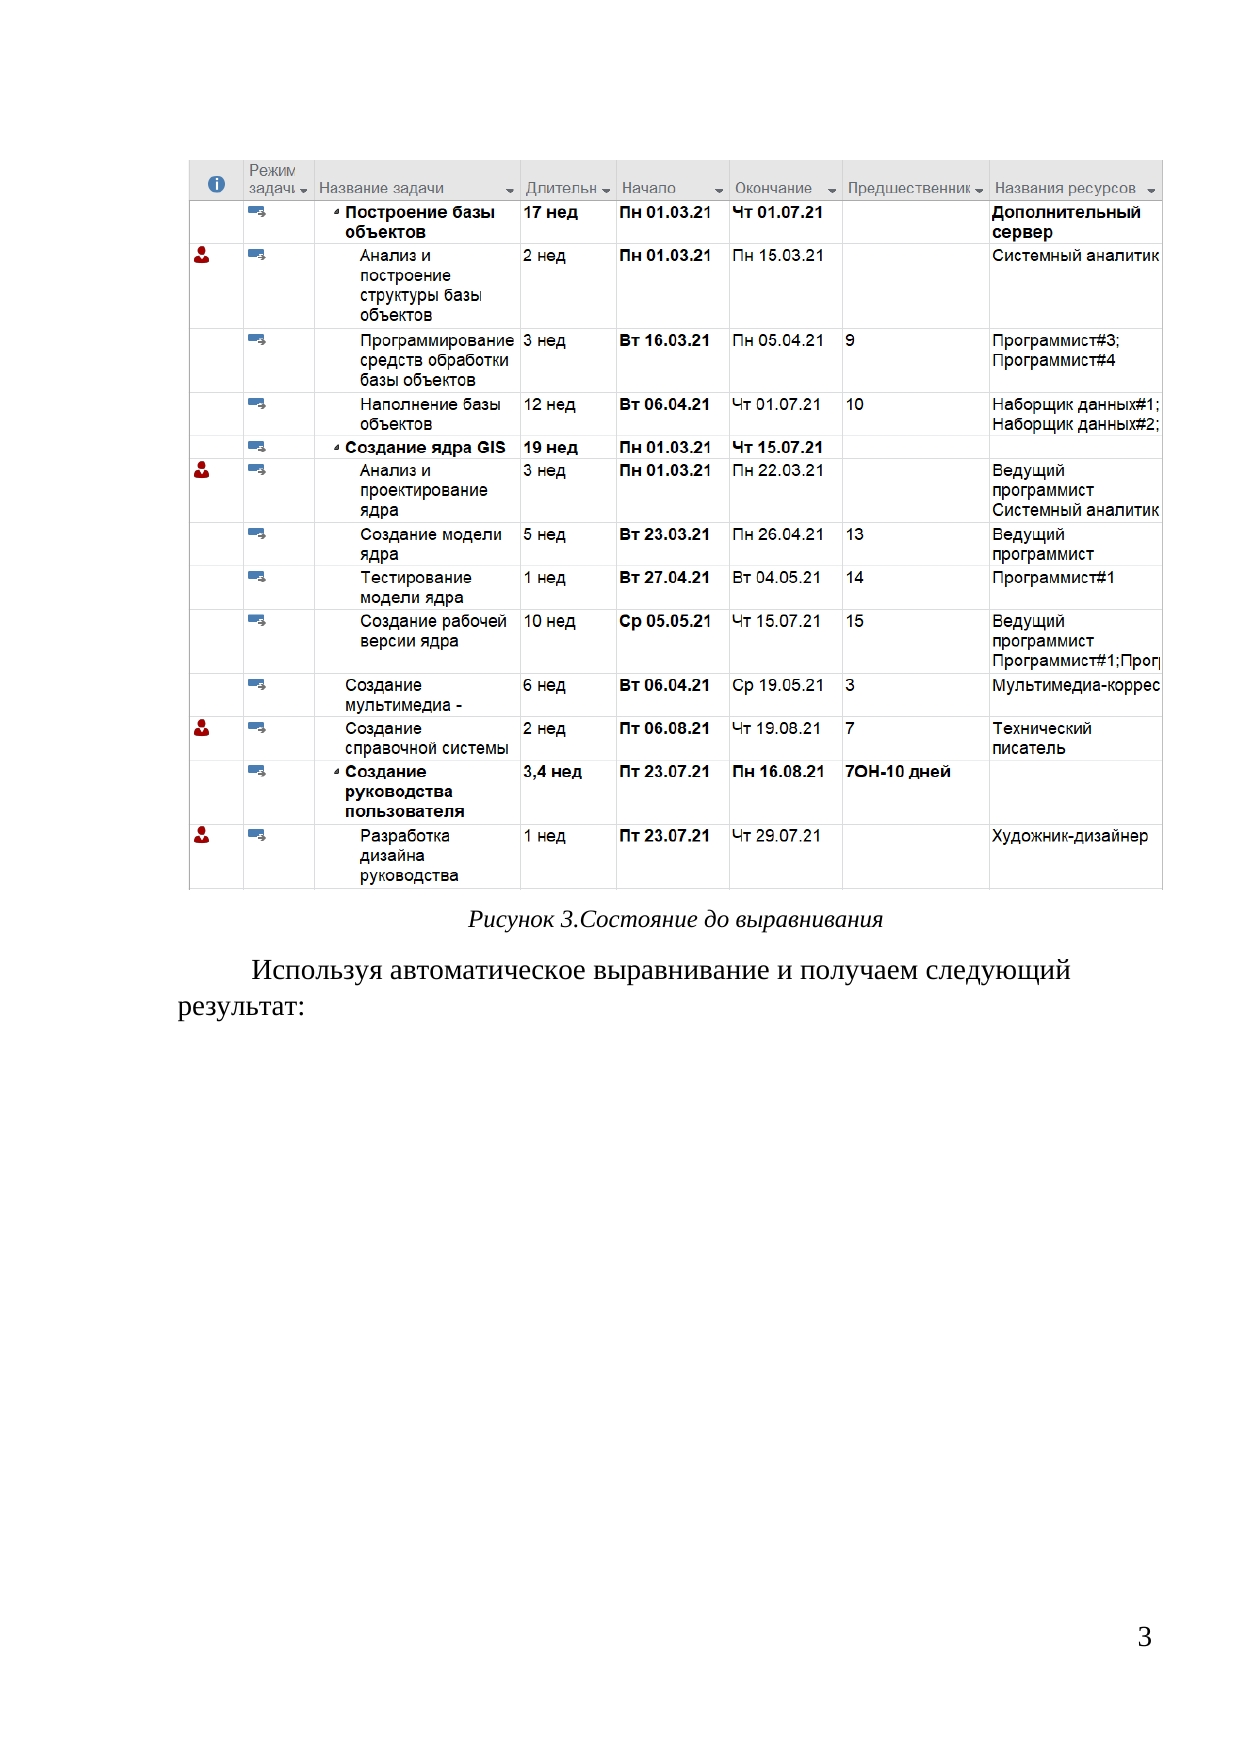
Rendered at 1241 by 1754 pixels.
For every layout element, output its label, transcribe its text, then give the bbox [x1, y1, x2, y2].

text Используя автоматическое выравнивание и получаем следующий результат: [177, 952, 1152, 1022]
text Рисунок 3.Состояние до выравнивания [177, 161, 1174, 933]
picture [188, 160, 1163, 890]
